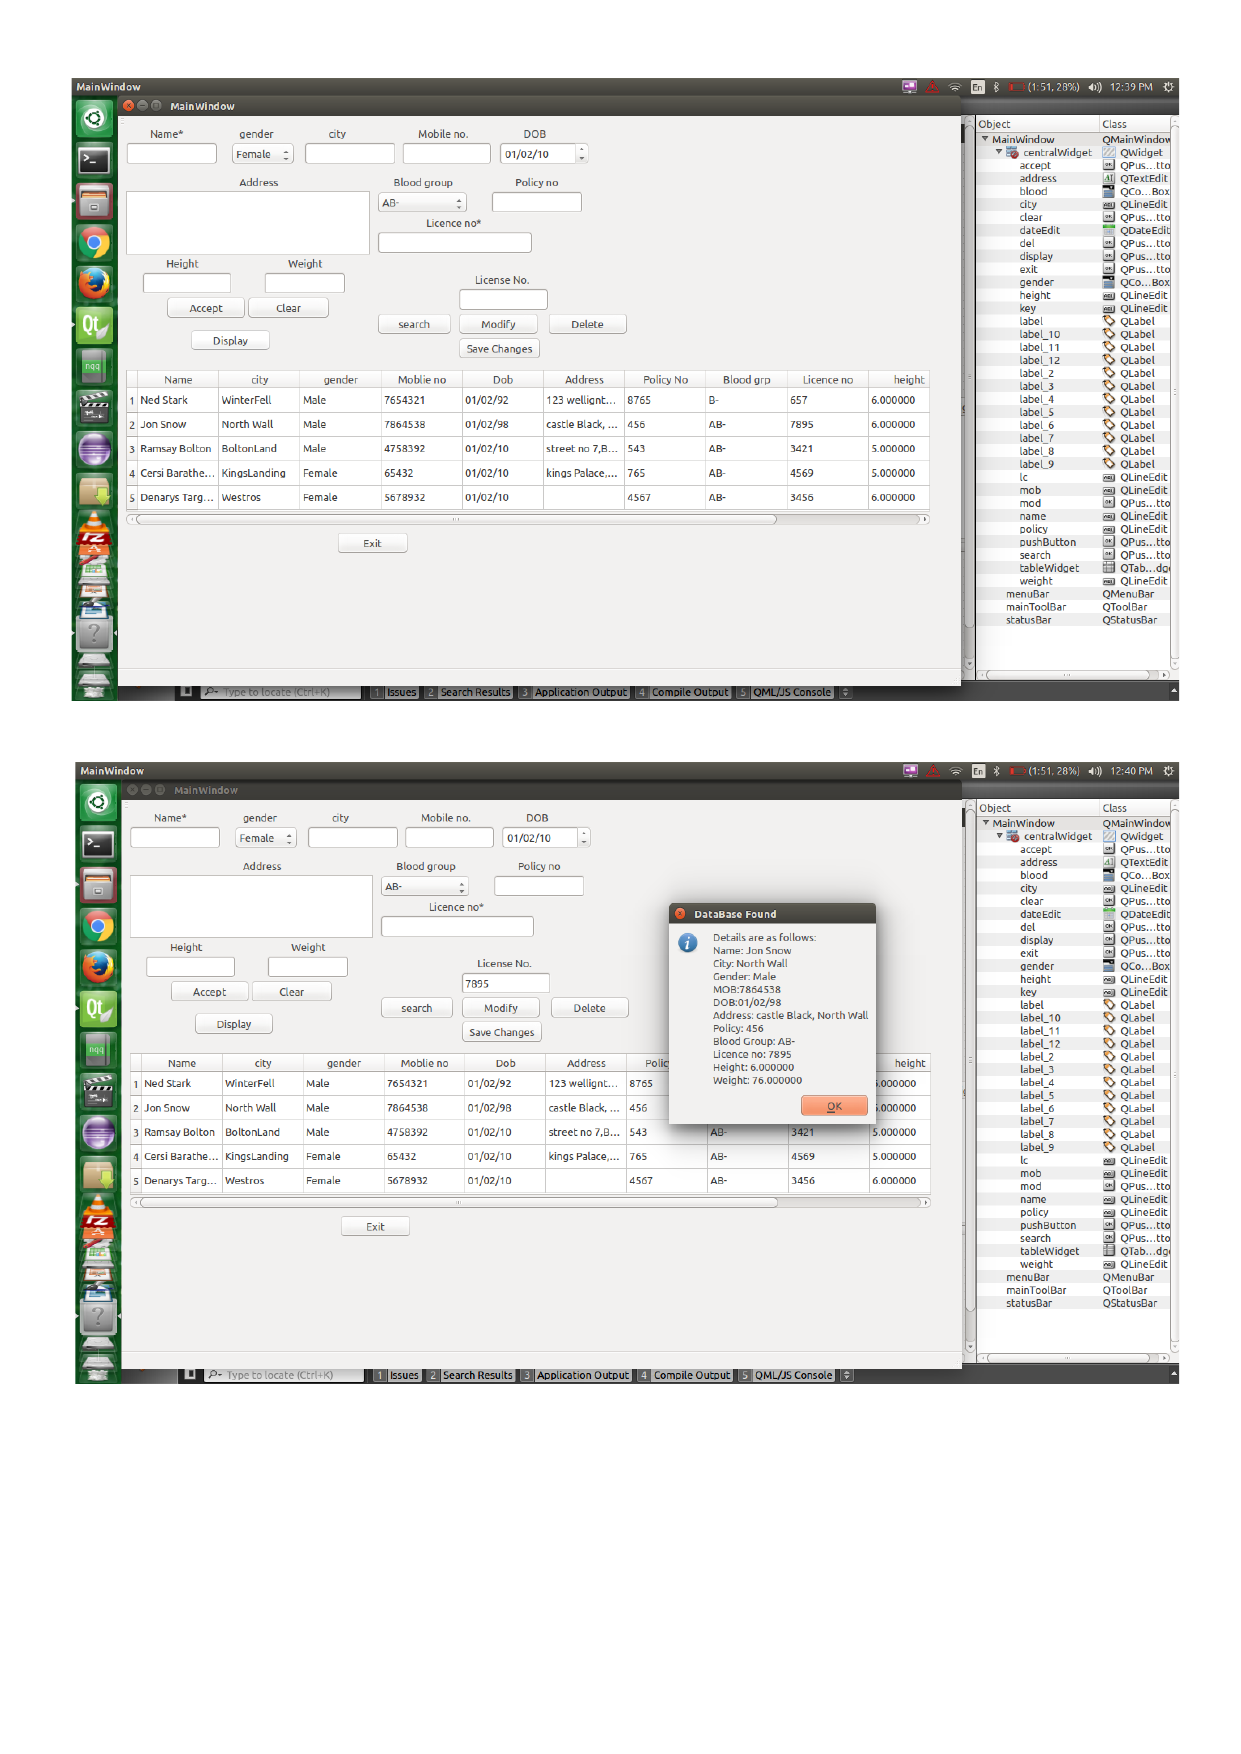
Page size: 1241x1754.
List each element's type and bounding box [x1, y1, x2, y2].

picture [75, 762, 1180, 1384]
picture [71, 78, 1180, 701]
